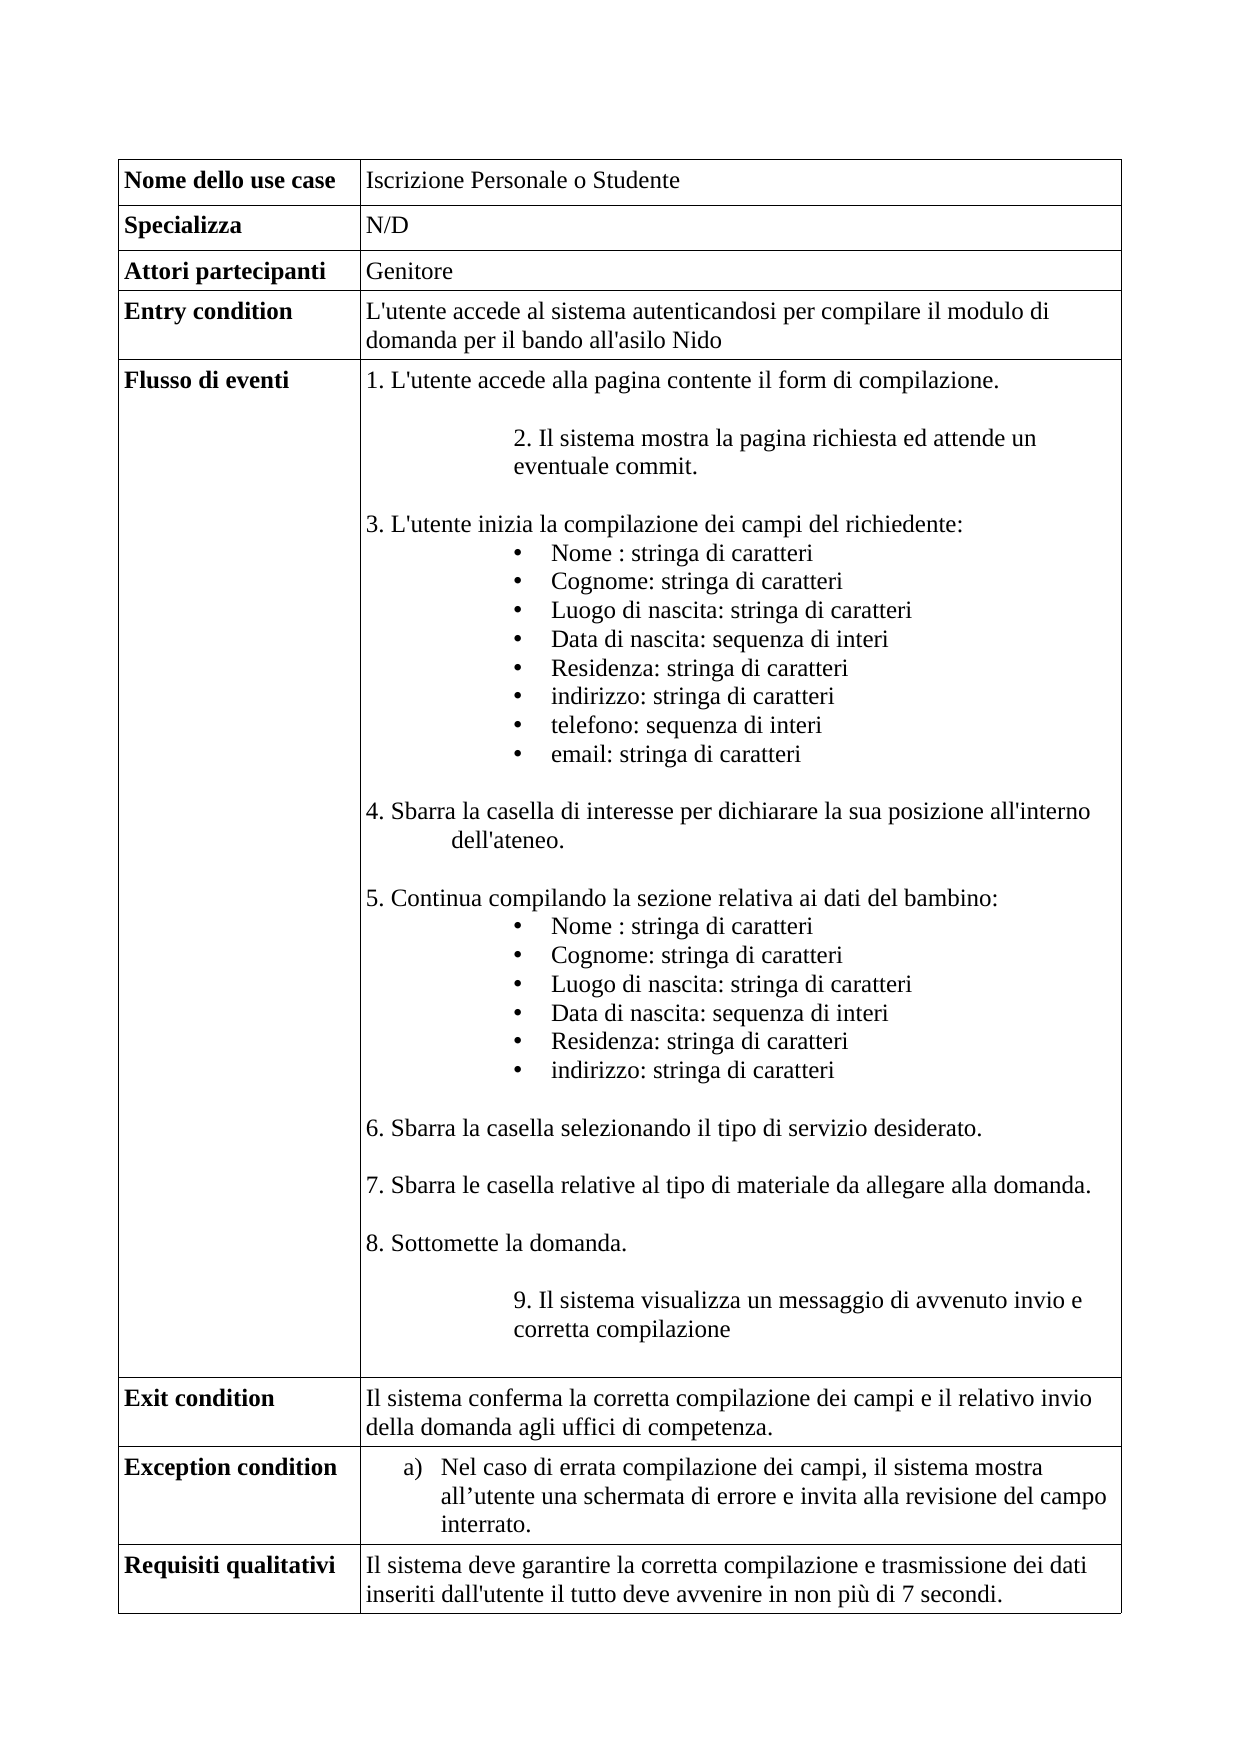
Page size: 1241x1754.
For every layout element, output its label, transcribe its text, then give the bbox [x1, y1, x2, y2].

table_cell Requisiti qualitativi [119, 1545, 360, 1613]
table_cell Attori partecipanti [119, 251, 360, 290]
table_cell Exit condition [119, 1378, 360, 1446]
table_cell Flusso di eventi [119, 360, 360, 1377]
table_cell L'utente accede al sistema autenticandosi per compilare il modulo di domanda per il bando all'asilo Nido [361, 291, 1121, 359]
table_cell Il sistema deve garantire la corretta compilazione e trasmissione dei dati inseriti dall'utente il tutto deve avvenire in non più di 7 secondi. [361, 1545, 1121, 1613]
table_cell Entry condition [119, 291, 360, 359]
table_header Iscrizione Personale o Studente [361, 160, 1121, 205]
table_cell L'utente accede alla pagina contente il form di compilazione. Il sistema mostra la pagina richiesta ed attende un eventuale commit. L'utente inizia la compilazione dei campi del richiedente: Nome : stringa di caratteri Cognome: stringa di caratteri Luogo di nascita: stringa di caratteri Data di nascita: sequenza di interi Residenza: stringa di caratteri indirizzo: stringa di caratteri telefono: sequenza di interi email: stringa di caratteri Sbarra la casella di interesse per dichiarare la sua posizione all'interno dell'ateneo. Continua compilando la sezione relativa ai dati del bambino: Nome : stringa di caratteri Cognome: stringa di caratteri Luogo di nascita: stringa di caratteri Data di nascita: sequenza di interi Residenza: stringa di caratteri indirizzo: stringa di caratteri Sbarra la casella selezionando il tipo di servizio desiderato. Sbarra le casella relative al tipo di materiale da allegare alla domanda. Sottomette la domanda. Il sistema visualizza un messaggio di avvenuto invio e corretta compilazione [361, 360, 1121, 1377]
table_cell Genitore [361, 251, 1121, 290]
table_cell Specializza [119, 206, 360, 250]
table_cell N/D [361, 206, 1121, 250]
table_header Nome dello use case [119, 160, 360, 205]
table_cell Il sistema conferma la corretta compilazione dei campi e il relativo invio della domanda agli uffici di competenza. [361, 1378, 1121, 1446]
table_cell Exception condition [119, 1447, 360, 1544]
table_cell Nel caso di errata compilazione dei campi, il sistema mostra all’utente una schermata di errore e invita alla revisione del campo interrato. [361, 1447, 1121, 1544]
